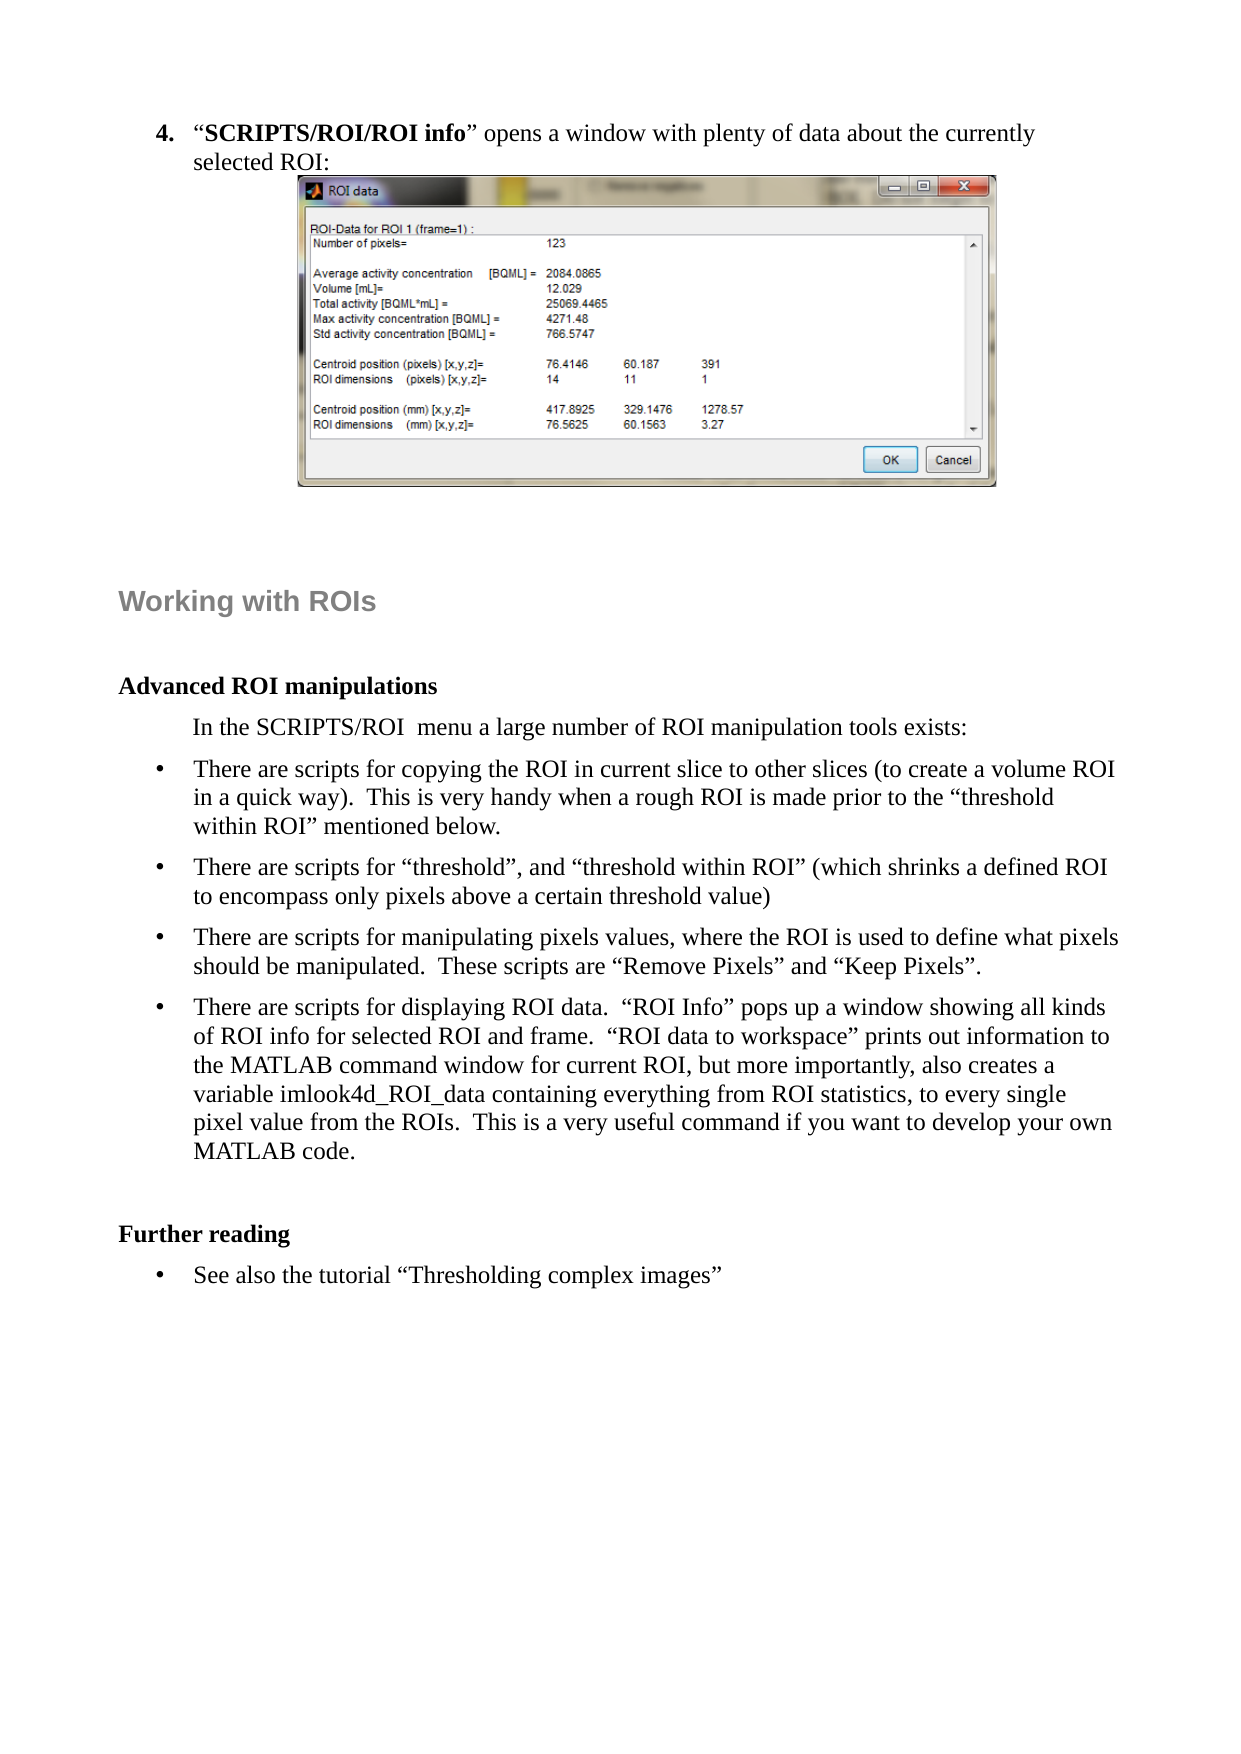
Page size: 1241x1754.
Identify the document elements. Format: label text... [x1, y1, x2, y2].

text Further reading [118, 1219, 1122, 1247]
picture [297, 175, 997, 487]
list See also the tutorial “Thresholding complex images” [156, 1260, 1122, 1289]
list “SCRIPTS/ROI/ROI info” opens a window with plenty of data about the currently selected ROI: [156, 118, 1122, 516]
text Advanced ROI manipulations [118, 671, 1122, 700]
list There are scripts for displaying ROI data. “ROI Info” pops up a window showing all kinds of ROI info for selected ROI and frame. “ROI data to workspace” prints out information to the MATLAB command window for current ROI, but more importantly, also creates a variable imlook4d_ROI_data containing everything from ROI statistics, to every single pixel value from the ROIs. This is a very useful command if you want to develop your own MATLAB code. [156, 992, 1122, 1165]
list There are scripts for copying the ROI in current slice to other slices (to create a volume ROI in a quick way). This is very handy when a rough ROI is made prior to the “threshold within ROI” mentioned below. [156, 754, 1122, 840]
list There are scripts for manipulating pixels values, where the ROI is used to define what pixels should be manipulated. These scripts are “Remove Pixels” and “Keep Pixels”. [156, 922, 1122, 980]
list There are scripts for “threshold”, and “threshold within ROI” (which shrinks a defined ROI to encompass only pixels above a certain threshold value) [156, 852, 1122, 910]
text In the SCRIPTS/ROI menu a large number of ROI manipulation tools exists: [118, 712, 1122, 741]
subtitle Working with ROIs [118, 584, 1122, 617]
